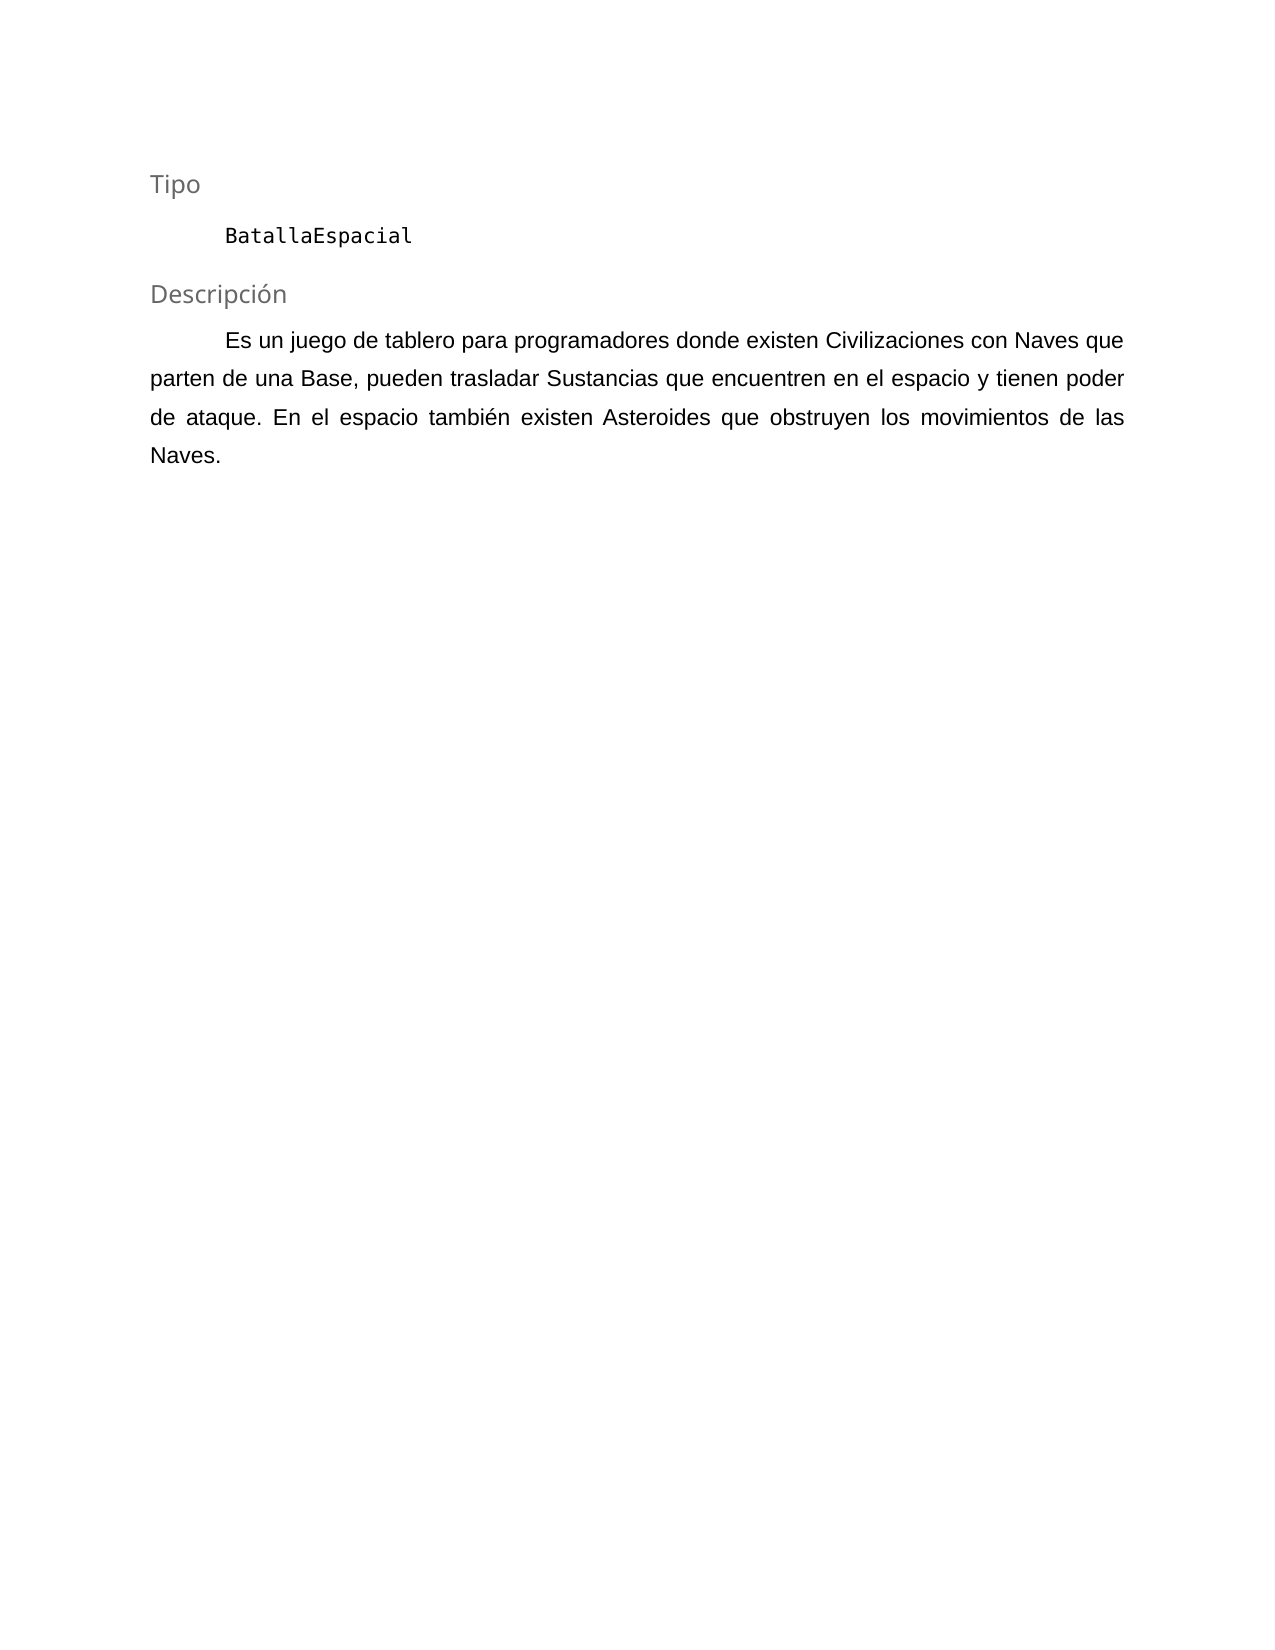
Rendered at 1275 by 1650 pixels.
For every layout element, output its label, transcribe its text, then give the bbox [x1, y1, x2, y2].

text Es un juego de tablero para programadores donde existen Civilizaciones con Naves que parten de una Base, pueden trasladar Sustancias que encuentren en el espacio y tienen poder de ataque. En el espacio también existen Asteroides que obstruyen los movimientos de las Naves. [150, 328, 1125, 469]
subtitle Tipo [150, 167, 1125, 201]
text BatallaEspacial [150, 224, 1125, 248]
subtitle Descripción [150, 277, 1125, 311]
